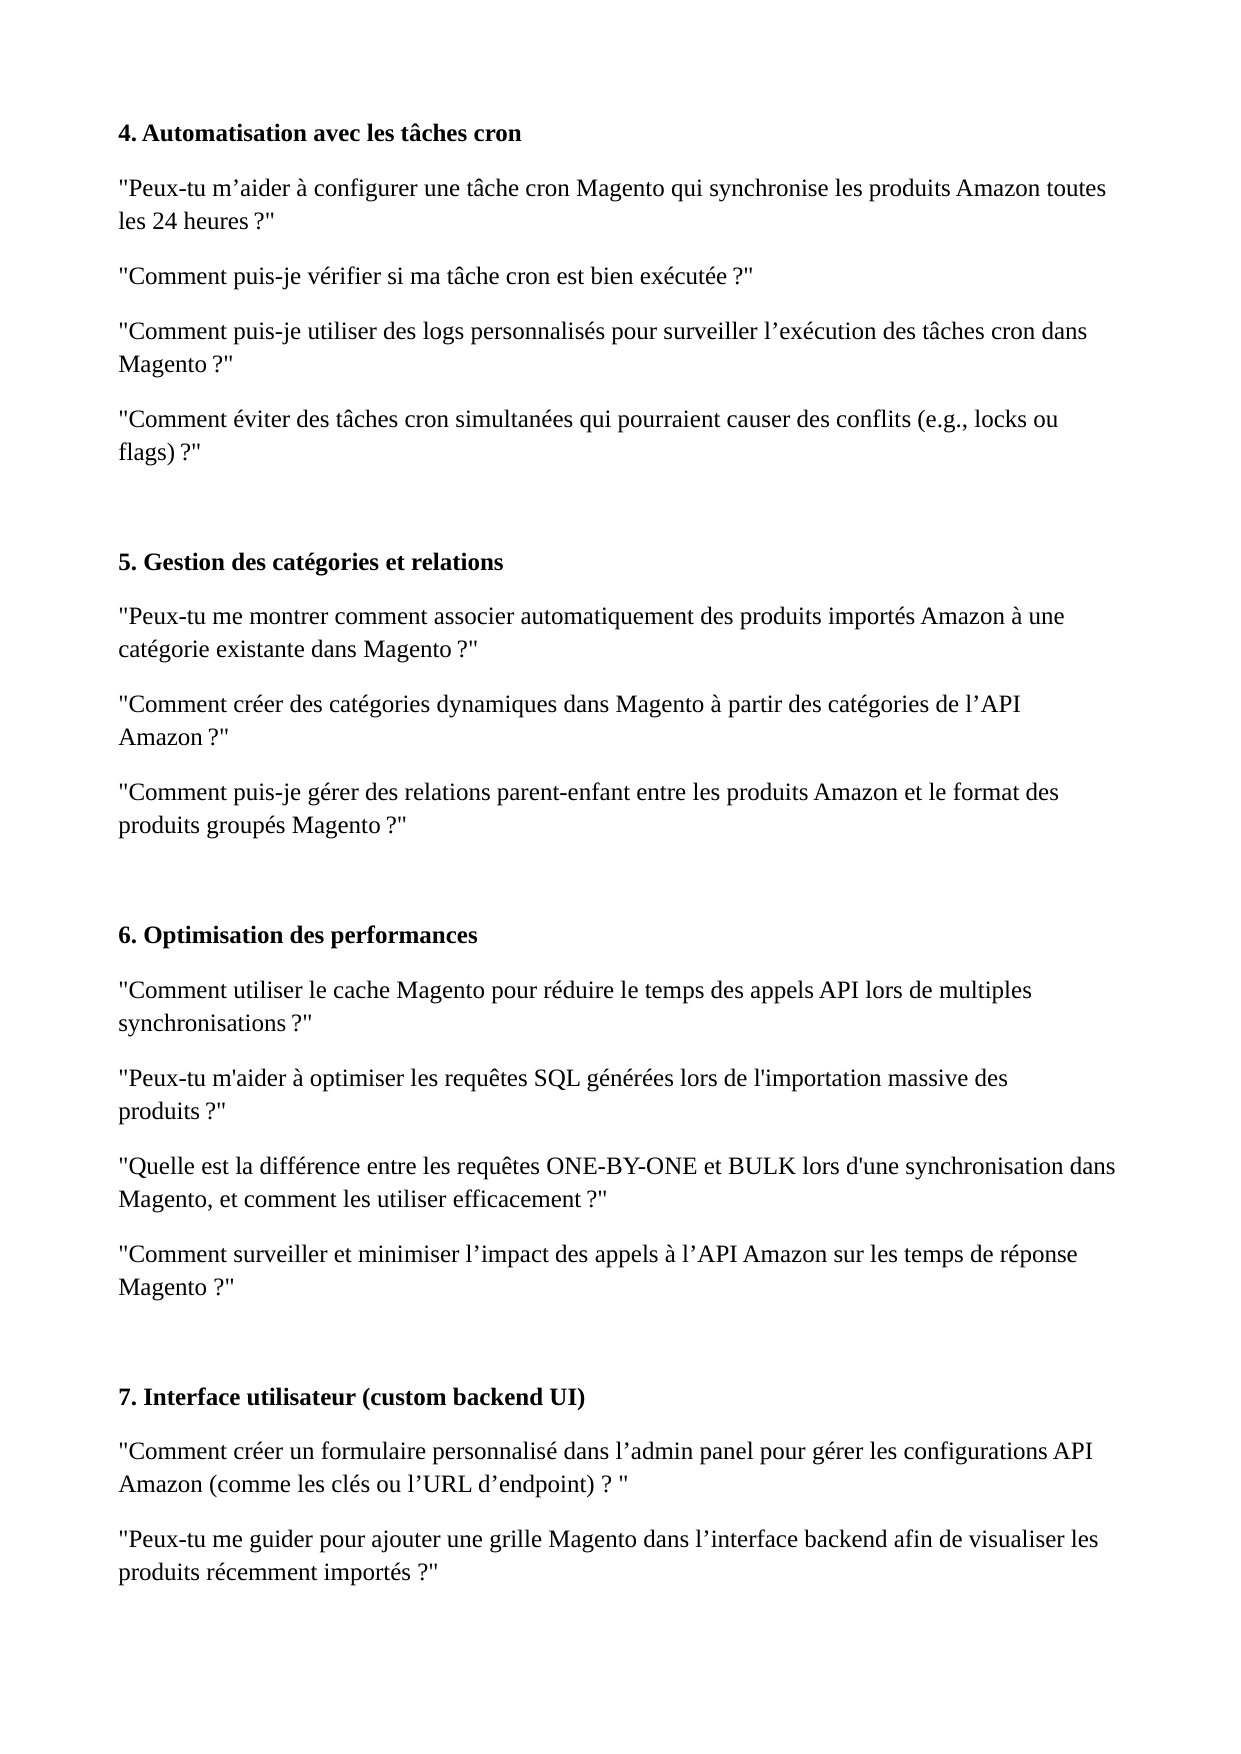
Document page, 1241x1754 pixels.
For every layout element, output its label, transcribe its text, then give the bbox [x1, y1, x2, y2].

text "Comment créer des catégories dynamiques dans Magento à partir des catégories de l’API Amazon ?" [118, 689, 1122, 751]
text "Comment surveiller et minimiser l’impact des appels à l’API Amazon sur les temps de réponse Magento ?" [118, 1239, 1122, 1301]
text 5. Gestion des catégories et relations [118, 547, 1122, 575]
text 6. Optimisation des performances [118, 920, 1122, 949]
text "Comment utiliser le cache Magento pour réduire le temps des appels API lors de multiples synchronisations ?" [118, 975, 1122, 1037]
text "Peux-tu me montrer comment associer automatiquement des produits importés Amazon à une catégorie existante dans Magento ?" [118, 601, 1122, 663]
text "Comment puis-je gérer des relations parent-enfant entre les produits Amazon et le format des produits groupés Magento ?" [118, 777, 1122, 839]
text "Peux-tu m’aider à configurer une tâche cron Magento qui synchronise les produits Amazon toutes les 24 heures ?" [118, 173, 1122, 235]
text 7. Interface utilisateur (custom backend UI) [118, 1382, 1122, 1410]
text "Comment éviter des tâches cron simultanées qui pourraient causer des conflits (e.g., locks ou flags) ?" [118, 404, 1122, 466]
text 4. Automatisation avec les tâches cron [118, 118, 1122, 147]
text "Peux-tu m'aider à optimiser les requêtes SQL générées lors de l'importation massive des produits ?" [118, 1063, 1122, 1125]
text "Peux-tu me guider pour ajouter une grille Magento dans l’interface backend afin de visualiser les produits récemment importés ?" [118, 1524, 1122, 1586]
text "Quelle est la différence entre les requêtes ONE-BY-ONE et BULK lors d'une synchronisation dans Magento, et comment les utiliser efficacement ?" [118, 1151, 1122, 1213]
text "Comment puis-je utiliser des logs personnalisés pour surveiller l’exécution des tâches cron dans Magento ?" [118, 316, 1122, 378]
text "Comment puis-je vérifier si ma tâche cron est bien exécutée ?" [118, 261, 1122, 290]
text "Comment créer un formulaire personnalisé dans l’admin panel pour gérer les configurations API Amazon (comme les clés ou l’URL d’endpoint) ? " [118, 1436, 1122, 1498]
